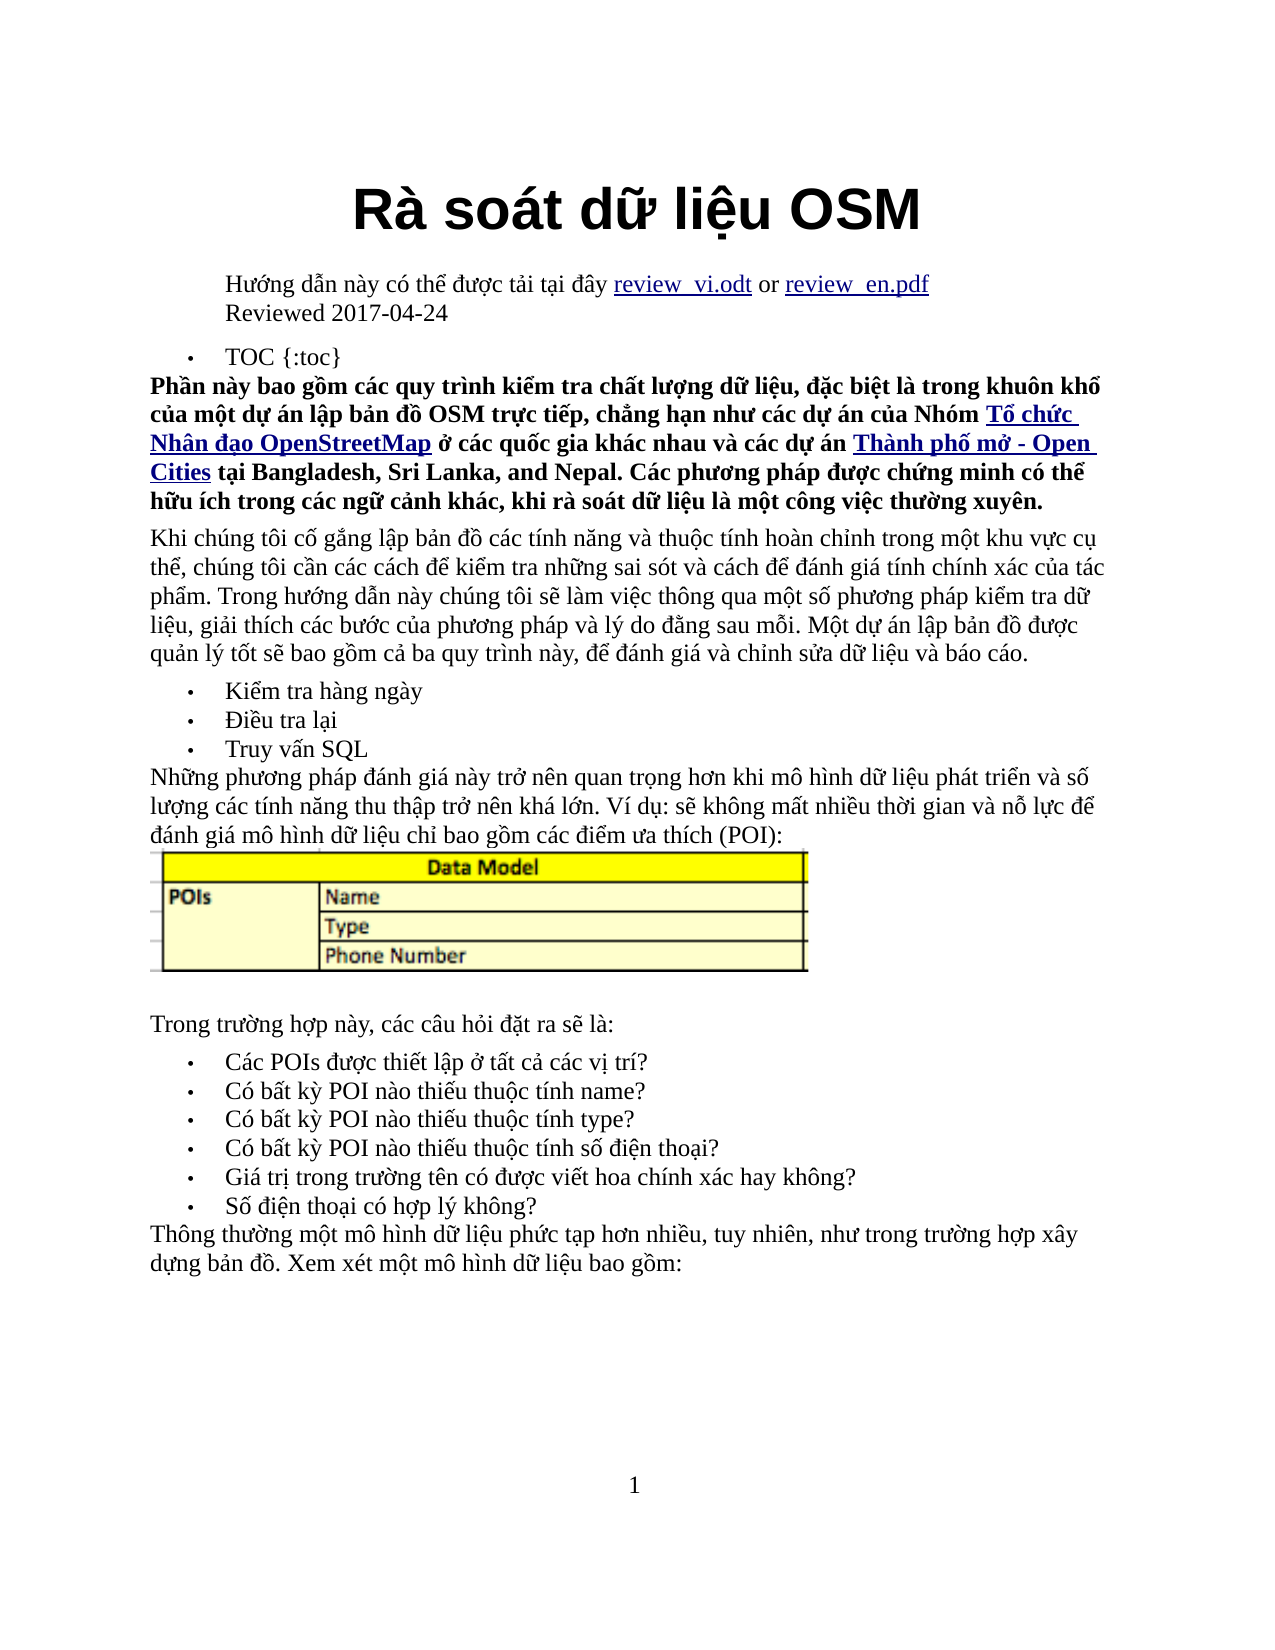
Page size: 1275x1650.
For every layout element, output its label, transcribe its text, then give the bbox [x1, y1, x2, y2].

list Số điện thoại có hợp lý không? [187, 1191, 1125, 1219]
list Kiểm tra hàng ngày [187, 676, 1125, 705]
list Giá trị trong trường tên có được viết hoa chính xác hay không? [187, 1162, 1125, 1191]
text Thông thường một mô hình dữ liệu phức tạp hơn nhiều, tuy nhiên, như trong trường hợp xây dựng bản đồ. Xem xét một mô hình dữ liệu bao gồm: [150, 1219, 1125, 1277]
text Khi chúng tôi cố gắng lập bản đồ các tính năng và thuộc tính hoàn chỉnh trong một khu vực cụ thể, chúng tôi cần các cách để kiểm tra những sai sót và cách để đánh giá tính chính xác của tác phẩm. Trong hướng dẫn này chúng tôi sẽ làm việc thông qua một số phương pháp kiểm tra dữ liệu, giải thích các bước của phương pháp và lý do đằng sau mỗi. Một dự án lập bản đồ được quản lý tốt sẽ bao gồm cả ba quy trình này, để đánh giá và chỉnh sửa dữ liệu và báo cáo. [150, 523, 1125, 667]
text Những phương pháp đánh giá này trở nên quan trọng hơn khi mô hình dữ liệu phát triển và số lượng các tính năng thu thập trở nên khá lớn. Ví dụ: sẽ không mất nhiều thời gian và nỗ lực để đánh giá mô hình dữ liệu chỉ bao gồm các điểm ưa thích (POI): [150, 762, 1125, 849]
list Có bất kỳ POI nào thiếu thuộc tính type? [187, 1104, 1125, 1133]
picture [150, 848, 809, 972]
list Các POIs được thiết lập ở tất cả các vị trí? [187, 1047, 1125, 1076]
list Điều tra lại [187, 705, 1125, 734]
list Truy vấn SQL [187, 734, 1125, 762]
text Trong trường hợp này, các câu hỏi đặt ra sẽ là: [150, 1009, 1125, 1038]
title Rà soát dữ liệu OSM [150, 175, 1125, 242]
list Có bất kỳ POI nào thiếu thuộc tính số điện thoại? [187, 1133, 1125, 1162]
list TOC {:toc} [187, 342, 1125, 371]
text Phần này bao gồm các quy trình kiểm tra chất lượng dữ liệu, đặc biệt là trong khuôn khổ của một dự án lập bản đồ OSM trực tiếp, chẳng hạn như các dự án của Nhóm Tổ chức Nhân đạo OpenStreetMap ở các quốc gia khác nhau và các dự án Thành phố mở - Open Cities tại Bangladesh, Sri Lanka, and Nepal. Các phương pháp được chứng minh có thể hữu ích trong các ngữ cảnh khác, khi rà soát dữ liệu là một công việc thường xuyên. [150, 371, 1125, 514]
list Có bất kỳ POI nào thiếu thuộc tính name? [187, 1076, 1125, 1104]
text Hướng dẫn này có thể được tải tại đây review_vi.odt or review_en.pdf Reviewed 2017-04-24 [225, 269, 1125, 327]
